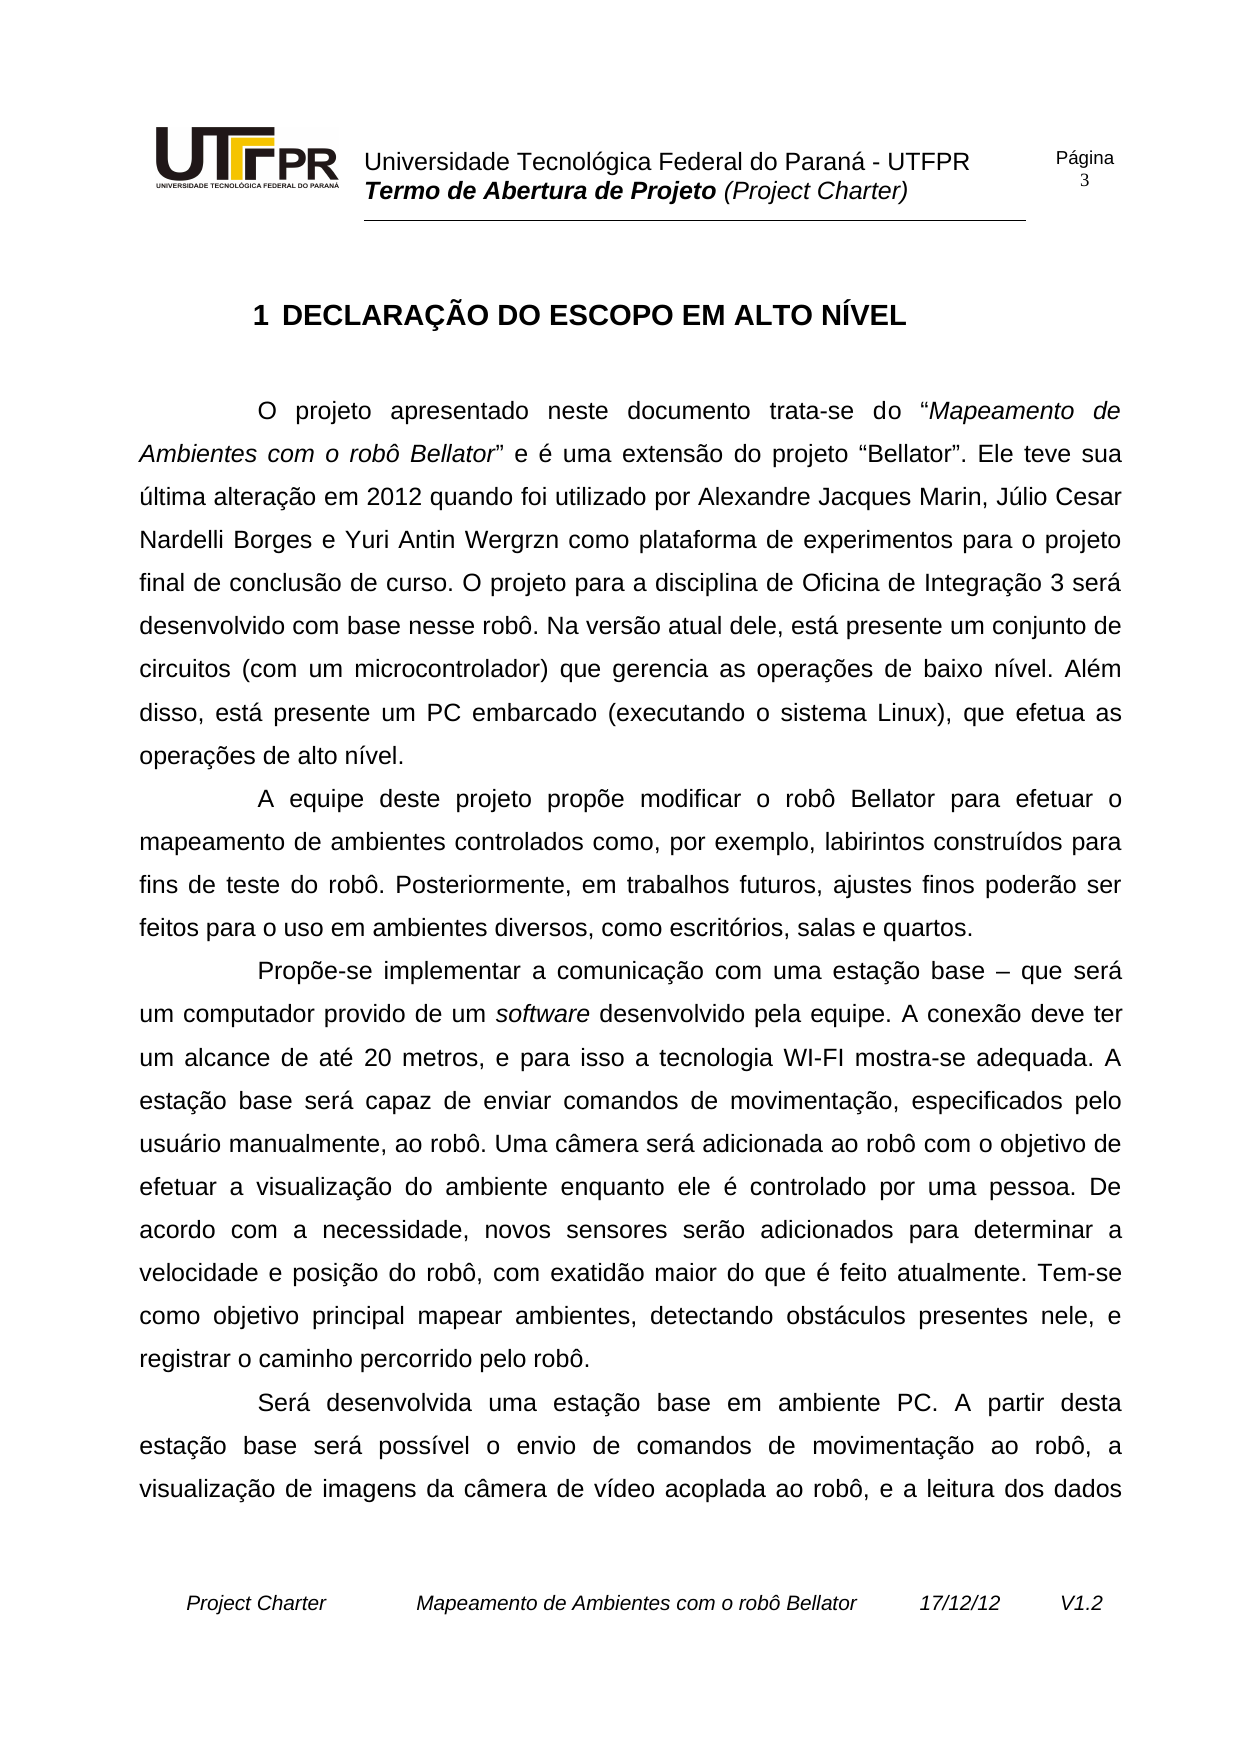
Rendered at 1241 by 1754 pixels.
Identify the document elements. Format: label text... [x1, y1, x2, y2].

text A equipe deste projeto propõe modificar o robô Bellator para efetuar o mapeamento de ambientes controlados como, por exemplo, labirintos construídos para fins de teste do robô. Posteriormente, em trabalhos futuros, ajustes finos poderão ser feitos para o uso em ambientes diversos, como escritórios, salas e quartos. [139, 784, 1123, 942]
text O projeto apresentado neste documento trata-se do “Mapeamento de Ambientes com o robô Bellator” e é uma extensão do projeto “Bellator”. Ele teve sua última alteração em 2012 quando foi utilizado por Alexandre Jacques Marin, Júlio Cesar Nardelli Borges e Yuri Antin Wergrzn como plataforma de experimentos para o projeto final de conclusão de curso. O projeto para a disciplina de Oficina de Integração 3 será desenvolvido com base nesse robô. Na versão atual dele, está presente um conjunto de circuitos (com um microcontrolador) que gerencia as operações de baixo nível. Além disso, está presente um PC embarcado (executando o sistema Linux), que efetua as operações de alto nível. [139, 396, 1123, 769]
subtitle Declaração do Escopo em Alto Nível [236, 298, 1123, 331]
picture [155, 127, 339, 189]
text Será desenvolvida uma estação base em ambiente PC. A partir desta estação base será possível o envio de comandos de movimentação ao robô, a visualização de imagens da câmera de vídeo acoplada ao robô, e a leitura dos dados [139, 1388, 1123, 1503]
text Propõe-se implementar a comunicação com uma estação base – que será um computador provido de um software desenvolvido pela equipe. A conexão deve ter um alcance de até 20 metros, e para isso a tecnologia WI-FI mostra-se adequada. A estação base será capaz de enviar comandos de movimentação, especificados pelo usuário manualmente, ao robô. Uma câmera será adicionada ao robô com o objetivo de efetuar a visualização do ambiente enquanto ele é controlado por uma pessoa. De acordo com a necessidade, novos sensores serão adicionados para determinar a velocidade e posição do robô, com exatidão maior do que é feito atualmente. Tem-se como objetivo principal mapear ambientes, detectando obstáculos presentes nele, e registrar o caminho percorrido pelo robô. [139, 956, 1123, 1373]
